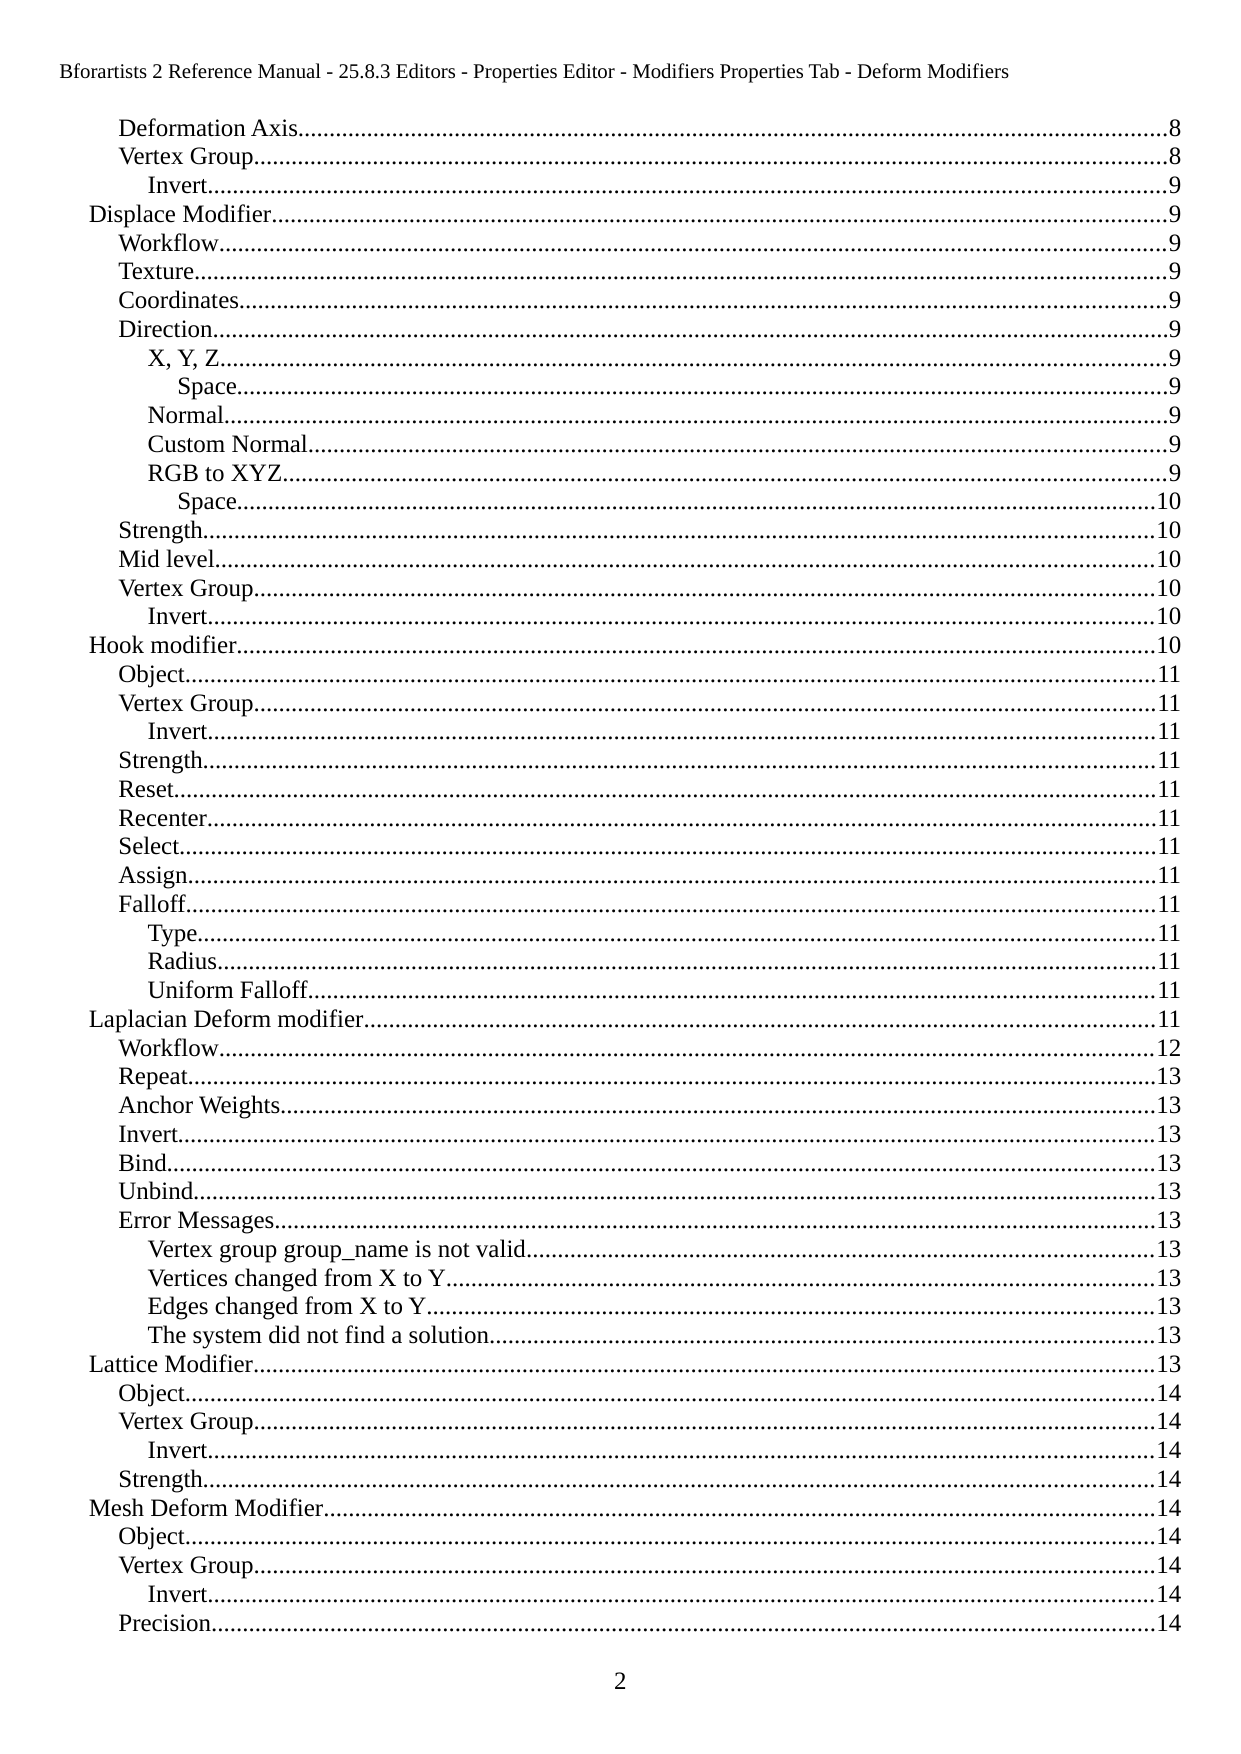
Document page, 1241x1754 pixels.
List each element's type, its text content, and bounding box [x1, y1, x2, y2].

text Custom Normal 9 [147, 429, 1181, 458]
text Deformation Axis 8 [118, 113, 1181, 141]
text Texture 9 [118, 256, 1181, 285]
text Assign 11 [118, 860, 1181, 889]
text Space 10 [177, 486, 1181, 515]
text Normal 9 [147, 400, 1181, 429]
text Uniform Falloff 11 [147, 975, 1181, 1004]
text Workflow 12 [118, 1033, 1181, 1061]
text Vertex Group 8 [118, 141, 1181, 170]
text Strength 11 [118, 745, 1181, 774]
text Vertex Group 14 [118, 1550, 1181, 1579]
text Lattice Modifier 13 [88, 1349, 1181, 1378]
text Object 14 [118, 1521, 1181, 1550]
text Reset 11 [118, 774, 1181, 803]
text Error Messages 13 [118, 1205, 1181, 1234]
text The system did not find a solution 13 [147, 1320, 1181, 1349]
text Mesh Deform Modifier 14 [88, 1493, 1181, 1521]
text Unbind 13 [118, 1176, 1181, 1205]
text Strength 14 [118, 1464, 1181, 1493]
text Bind 13 [118, 1148, 1181, 1176]
text Select 11 [118, 831, 1181, 860]
text Falloff 11 [118, 889, 1181, 918]
text RGB to XYZ 9 [147, 458, 1181, 486]
text Repeat 13 [118, 1061, 1181, 1090]
text Recenter 11 [118, 803, 1181, 831]
text Vertex Group 11 [118, 688, 1181, 716]
text Vertex group group_name is not valid 13 [147, 1234, 1181, 1263]
text Space 9 [177, 371, 1181, 400]
text Anchor Weights 13 [118, 1090, 1181, 1119]
text Precision 14 [118, 1608, 1181, 1636]
text Vertices changed from X to Y 13 [147, 1263, 1181, 1291]
text Coordinates 9 [118, 285, 1181, 314]
text Vertex Group 10 [118, 573, 1181, 601]
text Mid level 10 [118, 544, 1181, 573]
text Vertex Group 14 [118, 1406, 1181, 1435]
text Edges changed from X to Y 13 [147, 1291, 1181, 1320]
text Invert 14 [147, 1435, 1181, 1464]
text Invert 14 [147, 1579, 1181, 1608]
text Object 11 [118, 659, 1181, 688]
text X, Y, Z 9 [147, 343, 1181, 371]
text Invert 13 [118, 1119, 1181, 1148]
text Laplacian Deform modifier 11 [88, 1004, 1181, 1033]
text Invert 11 [147, 716, 1181, 745]
text Invert 9 [147, 170, 1181, 199]
text Workflow 9 [118, 228, 1181, 256]
text Displace Modifier 9 [88, 199, 1181, 228]
text Direction 9 [118, 314, 1181, 343]
text Invert 10 [147, 601, 1181, 630]
text Type 11 [147, 918, 1181, 946]
text Object 14 [118, 1378, 1181, 1406]
text Radius 11 [147, 946, 1181, 975]
text Hook modifier 10 [88, 630, 1181, 659]
text Strength 10 [118, 515, 1181, 544]
